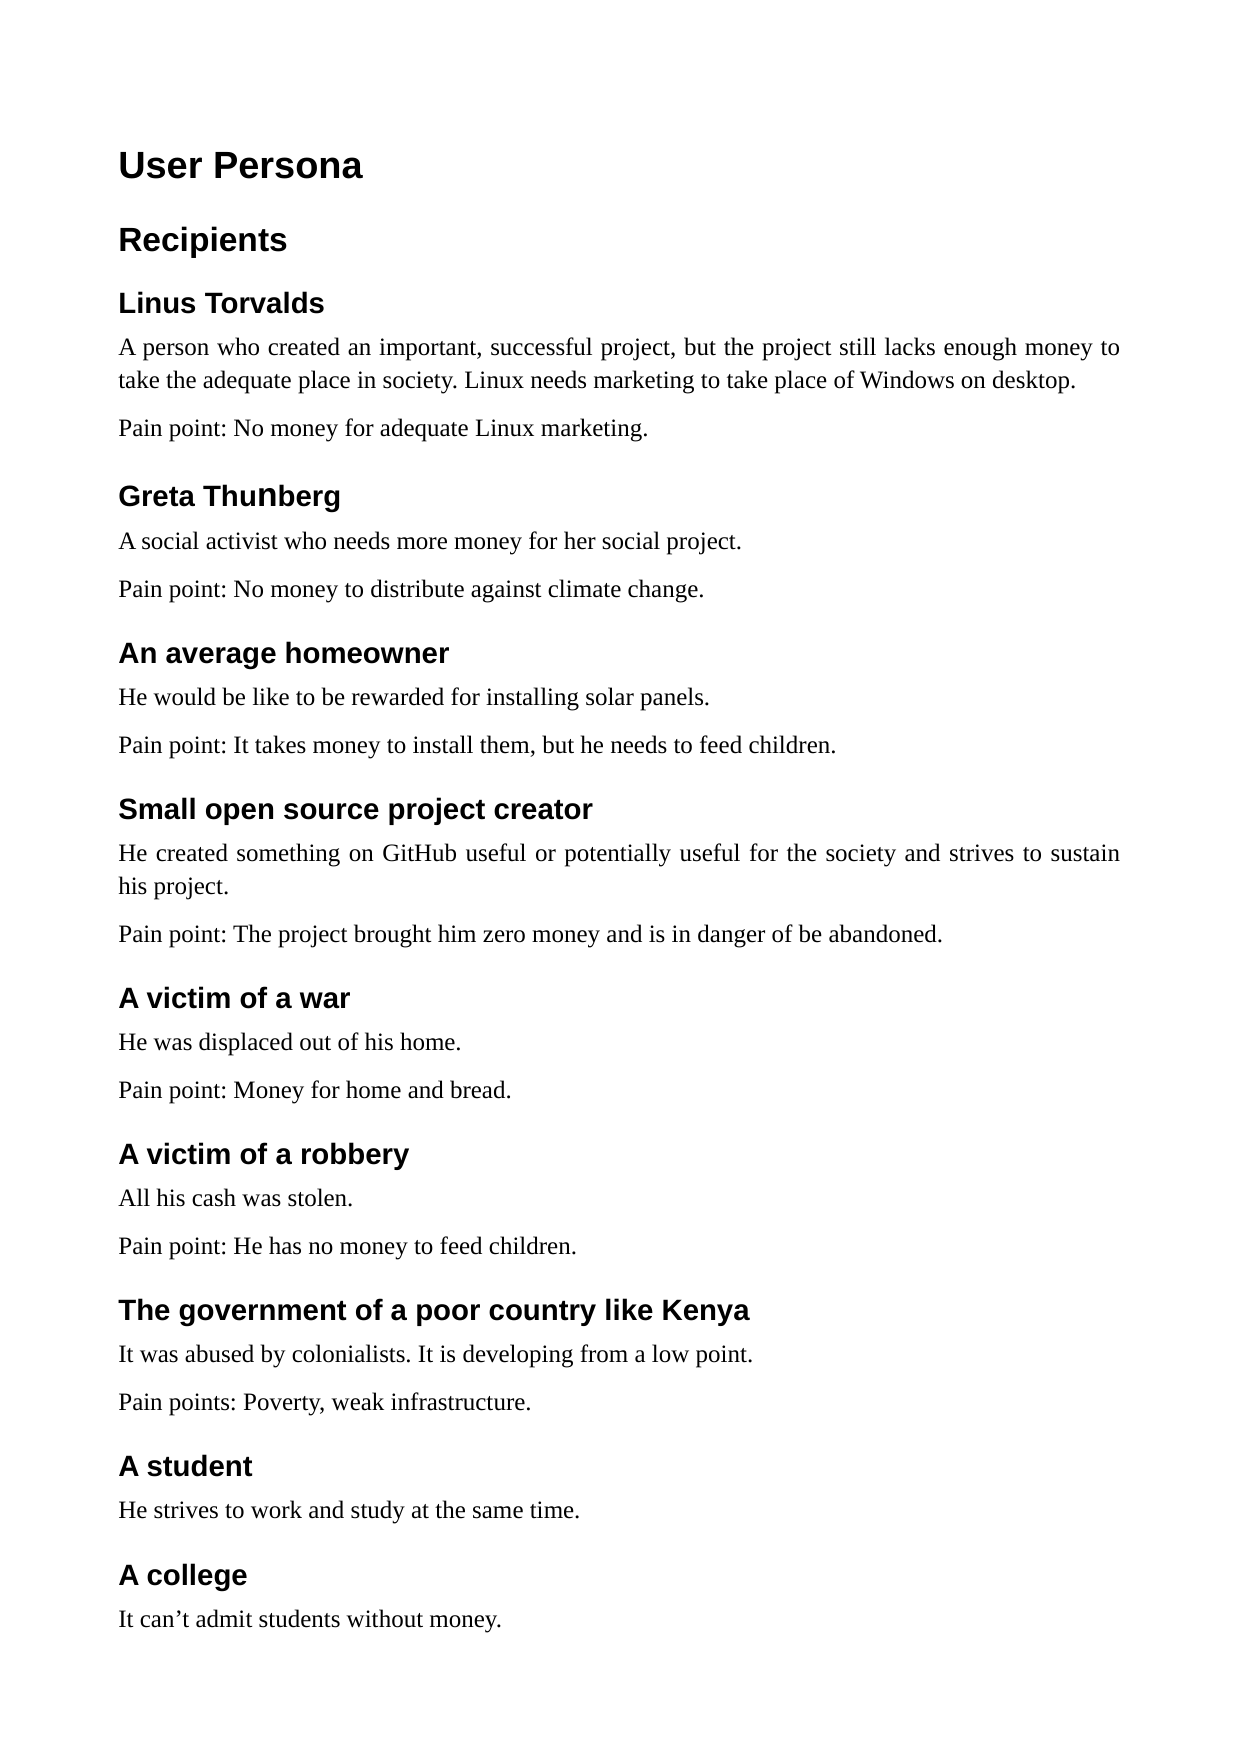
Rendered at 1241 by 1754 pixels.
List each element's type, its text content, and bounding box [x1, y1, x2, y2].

text Pain point: It takes money to install them, but he needs to feed children. [118, 730, 1122, 758]
text He created something on GitHub useful or potentially useful for the society and strives to sustain his project. [118, 838, 1122, 900]
text Pain point: The project brought him zero money and is in danger of be abandoned. [118, 919, 1122, 947]
text A social activist who needs more money for her social project. [118, 526, 1122, 555]
subtitle A victim of a war [118, 981, 1122, 1015]
text Pain points: Poverty, weak infrastructure. [118, 1387, 1122, 1416]
subtitle A college [118, 1557, 1122, 1591]
text Pain point: No money for adequate Linux marketing. [118, 413, 1122, 441]
subtitle Linus Torvalds [118, 286, 1122, 319]
subtitle Recipients [118, 220, 1122, 259]
text It can’t admit students without money. [118, 1604, 1122, 1632]
text Pain point: Money for home and bread. [118, 1075, 1122, 1103]
text He would be like to be rewarded for installing solar panels. [118, 682, 1122, 711]
text Pain point: No money to distribute against climate change. [118, 574, 1122, 602]
subtitle User Persona [118, 143, 1122, 187]
text It was abused by colonialists. It is developing from a low point. [118, 1339, 1122, 1368]
text He was displaced out of his home. [118, 1027, 1122, 1056]
subtitle An average homeowner [118, 636, 1122, 669]
subtitle A student [118, 1449, 1122, 1483]
text A person who created an important, successful project, but the project still lacks enough money to take the adequate place in society. Linux needs marketing to take place of Windows on desktop. [118, 332, 1122, 394]
subtitle The government of a poor country like Kenya [118, 1293, 1122, 1327]
text He strives to work and study at the same time. [118, 1495, 1122, 1524]
text Pain point: He has no money to feed children. [118, 1231, 1122, 1259]
subtitle A victim of a robbery [118, 1137, 1122, 1171]
subtitle Greta Thunberg [118, 475, 1122, 513]
text All his cash was stolen. [118, 1183, 1122, 1212]
subtitle Small open source project creator [118, 792, 1122, 826]
